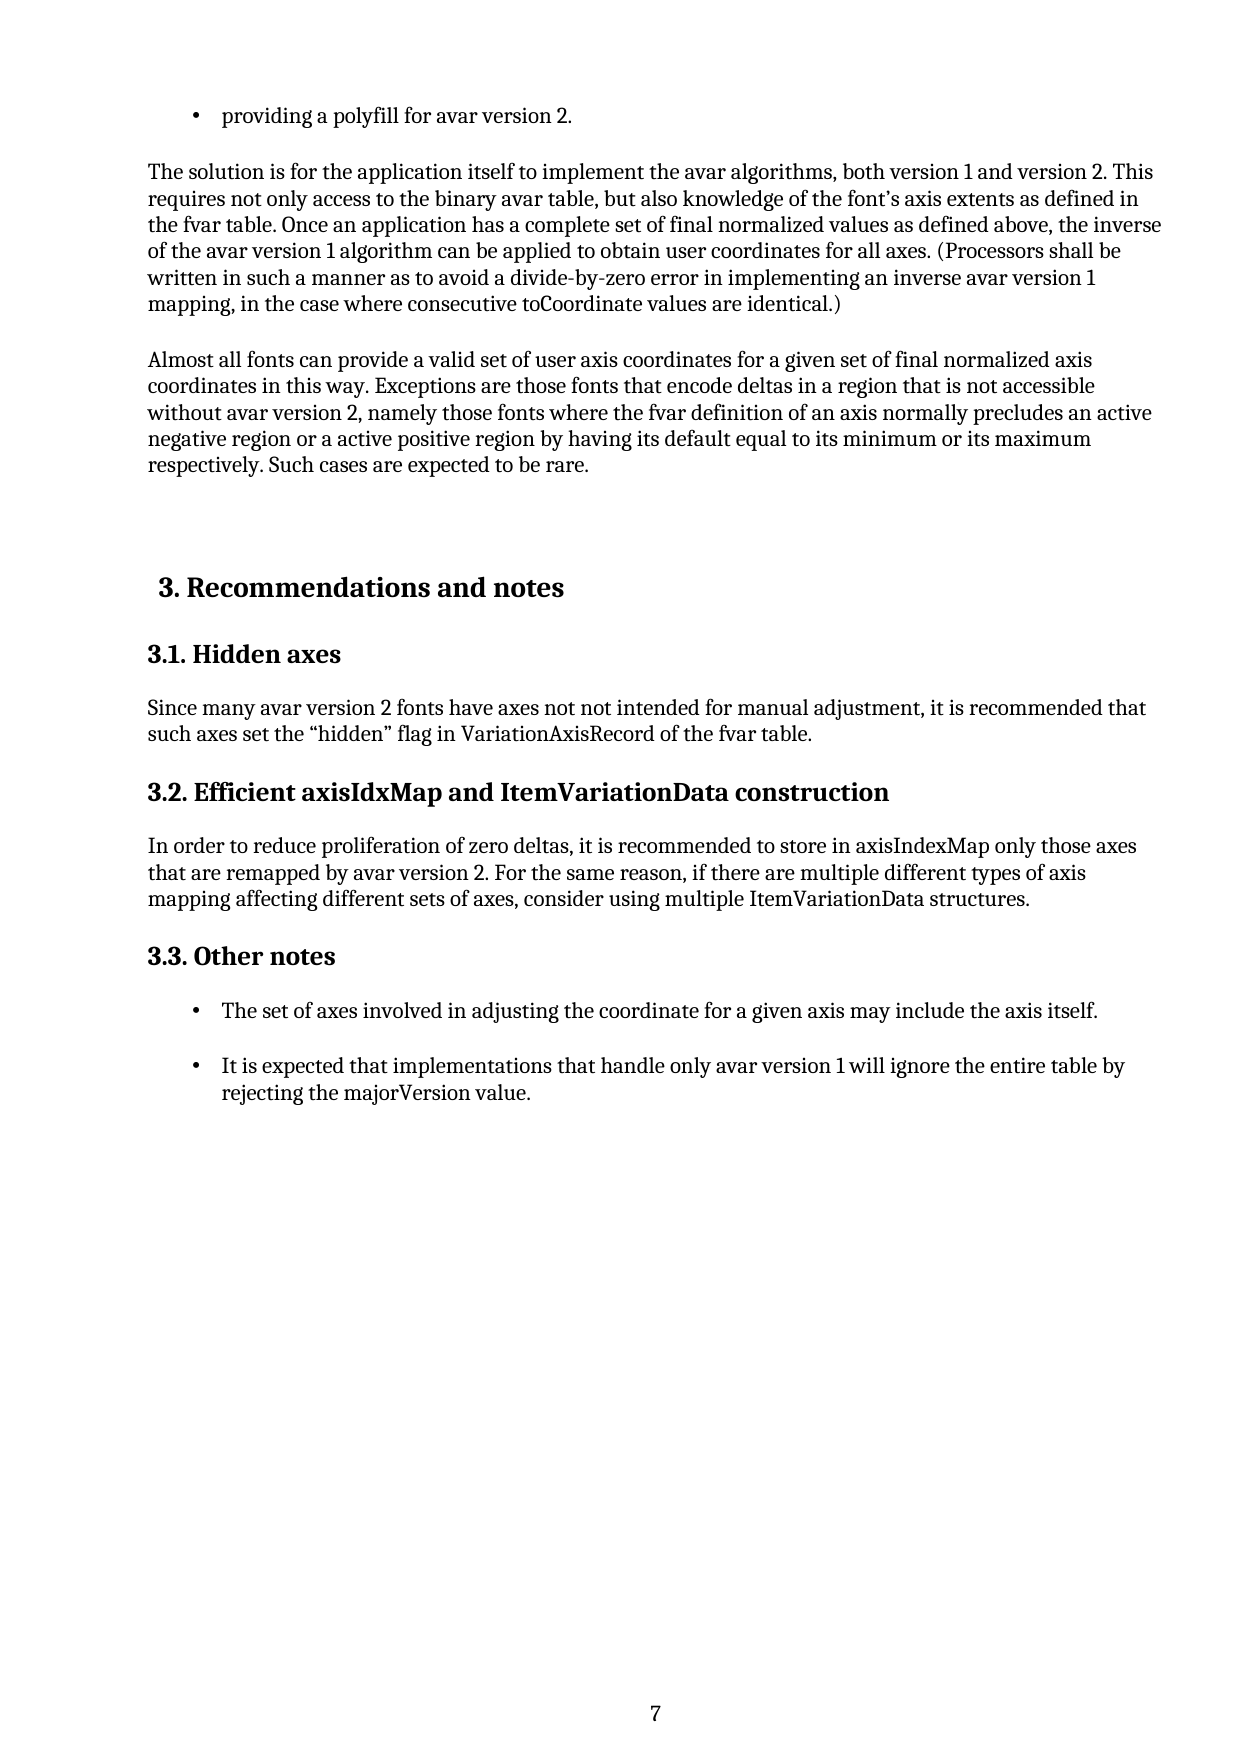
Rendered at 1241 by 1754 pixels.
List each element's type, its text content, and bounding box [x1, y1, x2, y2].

text In order to reduce proliferation of zero deltas, it is recommended to store in axisIndexMap only those axes that are remapped by avar version 2. For the same reason, if there are multiple different types of axis mapping affecting different sets of axes, consider using multiple ItemVariationData structures. [148, 833, 1163, 912]
list providing a polyfill for avar version 2. [192, 103, 1163, 129]
text Since many avar version 2 fonts have axes not not intended for manual adjustment, it is recommended that such axes set the “hidden” flag in VariationAxisRecord of the fvar table. [148, 695, 1163, 747]
subtitle Efficient axisIdxMap and ItemVariationData construction [148, 777, 1163, 808]
list The set of axes involved in adjusting the coordinate for a given axis may include the axis itself. [192, 997, 1163, 1024]
text Almost all fonts can provide a valid set of user axis coordinates for a given set of final normalized axis coordinates in this way. Exceptions are those fonts that encode deltas in a region that is not accessible without avar version 2, namely those fonts where the fvar definition of an axis normally precludes an active negative region or a active positive region by having its default equal to its minimum or its maximum respectively. Such cases are expected to be rare. [148, 347, 1163, 478]
subtitle Other notes [148, 941, 1163, 973]
list It is expected that implementations that handle only avar version 1 will ignore the entire table by rejecting the majorVersion value. [192, 1053, 1163, 1106]
subtitle Hidden axes [148, 639, 1163, 670]
subtitle Recommendations and notes [158, 571, 1163, 605]
text The solution is for the application itself to implement the avar algorithms, both version 1 and version 2. This requires not only access to the binary avar table, but also knowledge of the font’s axis extents as defined in the fvar table. Once an application has a complete set of final normalized values as defined above, the inverse of the avar version 1 algorithm can be applied to obtain user coordinates for all axes. (Processors shall be written in such a manner as to avoid a divide-by-zero error in implementing an inverse avar version 1 mapping, in the case where consecutive toCoordinate values are identical.) [148, 159, 1163, 317]
